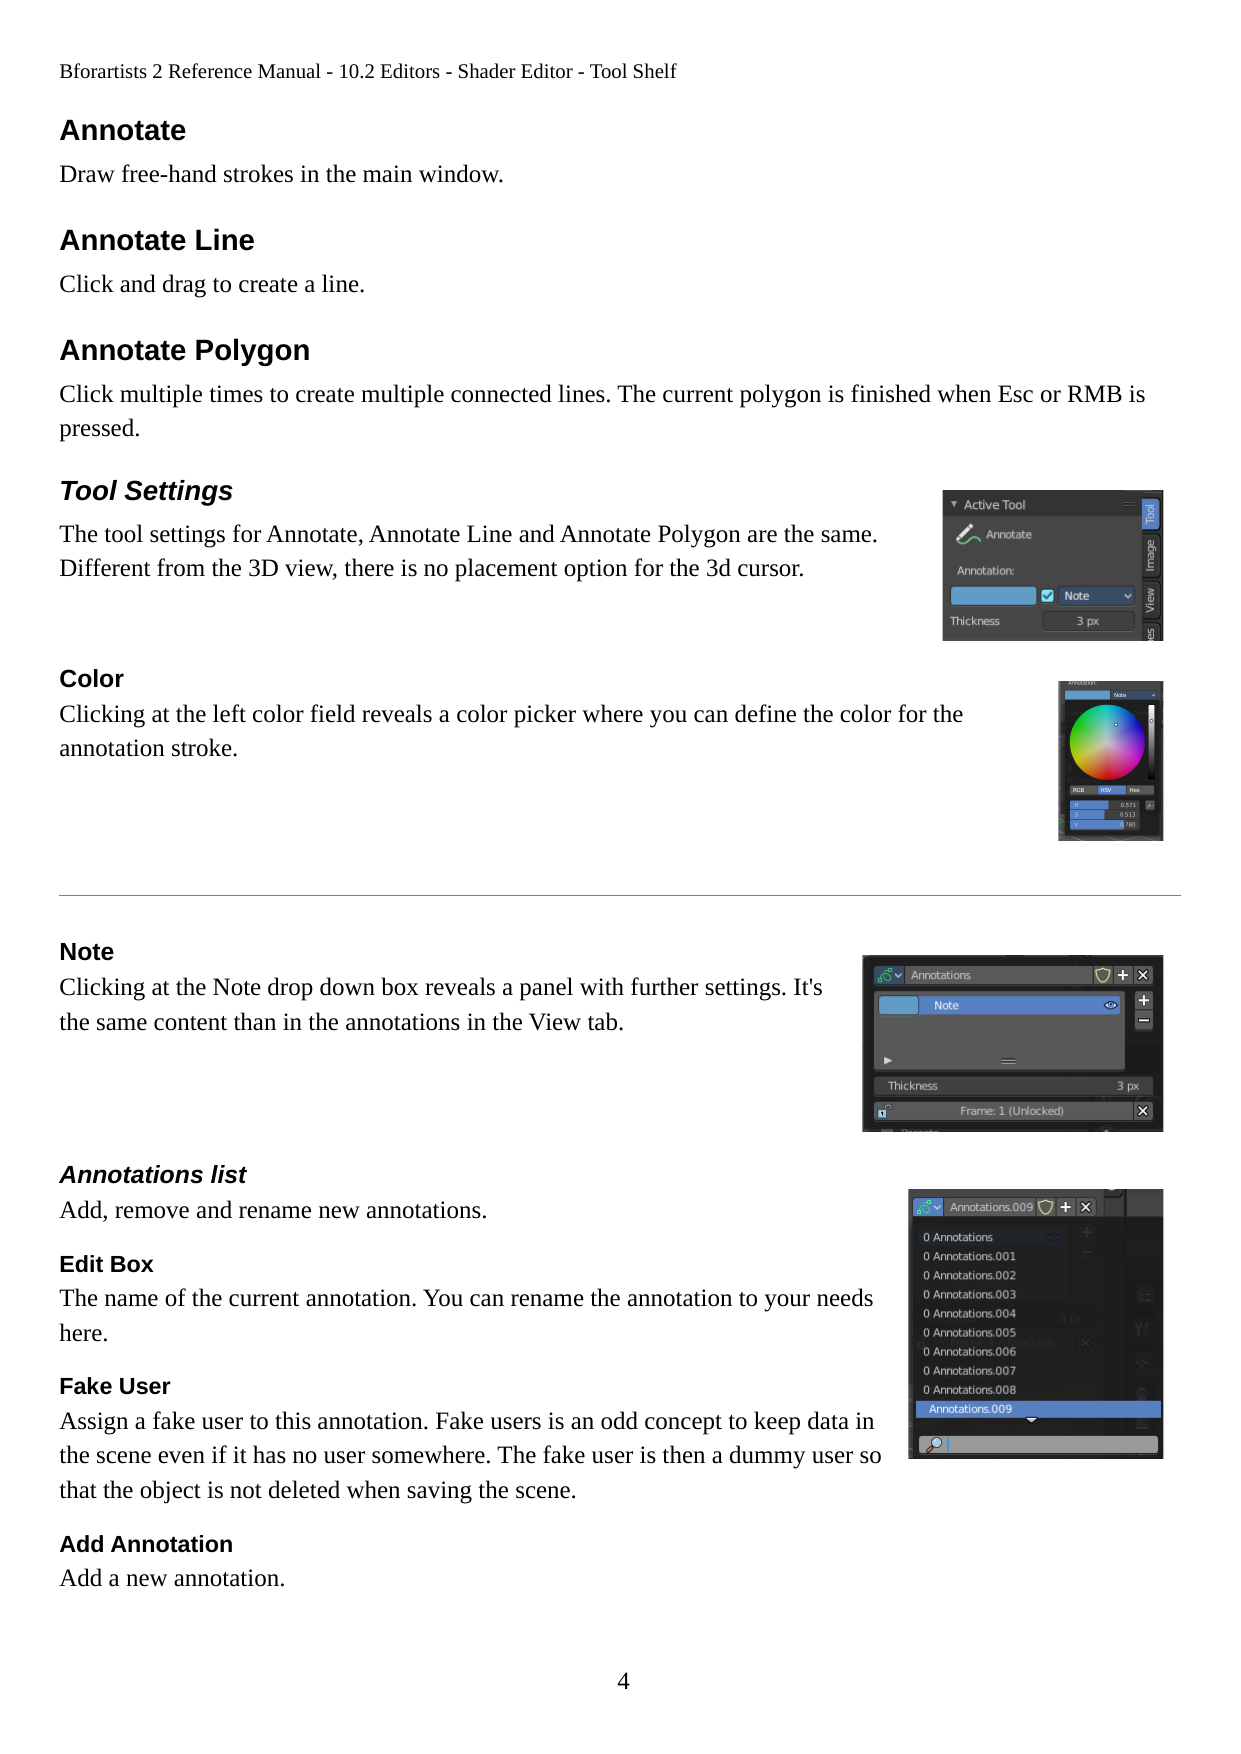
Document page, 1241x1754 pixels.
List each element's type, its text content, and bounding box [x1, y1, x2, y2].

subtitle Fake User [59, 1373, 908, 1400]
text The name of the current annotation. You can rename the annotation to your needs here. [59, 1283, 908, 1346]
subtitle Tool Settings [59, 475, 1181, 507]
subtitle Annotate Polygon [59, 332, 1181, 366]
text Clicking at the Note drop down box reveals a panel with further settings. It's the same content than in the annotations in the View tab. [59, 972, 862, 1035]
text Add a new annotation. [59, 1563, 1181, 1592]
text The tool settings for Annotate, Annotate Line and Annotate Polygon are the same. Different from the 3D view, there is no placement option for the 3d cursor. [59, 519, 942, 582]
subtitle Annotate [59, 113, 1181, 146]
subtitle Annotate Line [59, 222, 1181, 256]
picture [942, 490, 1164, 641]
text Assign a fake user to this annotation. Fake users is an odd concept to keep data in the scene even if it has no user somewhere. The fake user is then a dummy user so that the object is not deleted when saving the scene. [59, 1406, 1181, 1504]
text Click multiple times to create multiple connected lines. The current polygon is finished when Esc or RMB is pressed. [59, 379, 1181, 442]
text Add, remove and rename new annotations. [59, 1195, 908, 1223]
subtitle Edit Box [59, 1250, 908, 1277]
text Click and drag to create a line. [59, 269, 1181, 297]
subtitle Add Annotation [59, 1530, 1181, 1557]
subtitle Note [59, 937, 1181, 966]
picture [862, 955, 1164, 1132]
text Clicking at the left color field reveals a color picker where you can define the color for the annotation stroke. [59, 699, 1058, 762]
picture [908, 1189, 1164, 1459]
subtitle Annotations list [59, 1160, 1181, 1188]
subtitle [1164, 1250, 1181, 1277]
subtitle [1164, 1373, 1181, 1400]
picture [1058, 681, 1164, 841]
text Draw free-hand strokes in the main window. [59, 159, 1181, 188]
subtitle Color [59, 664, 1181, 693]
